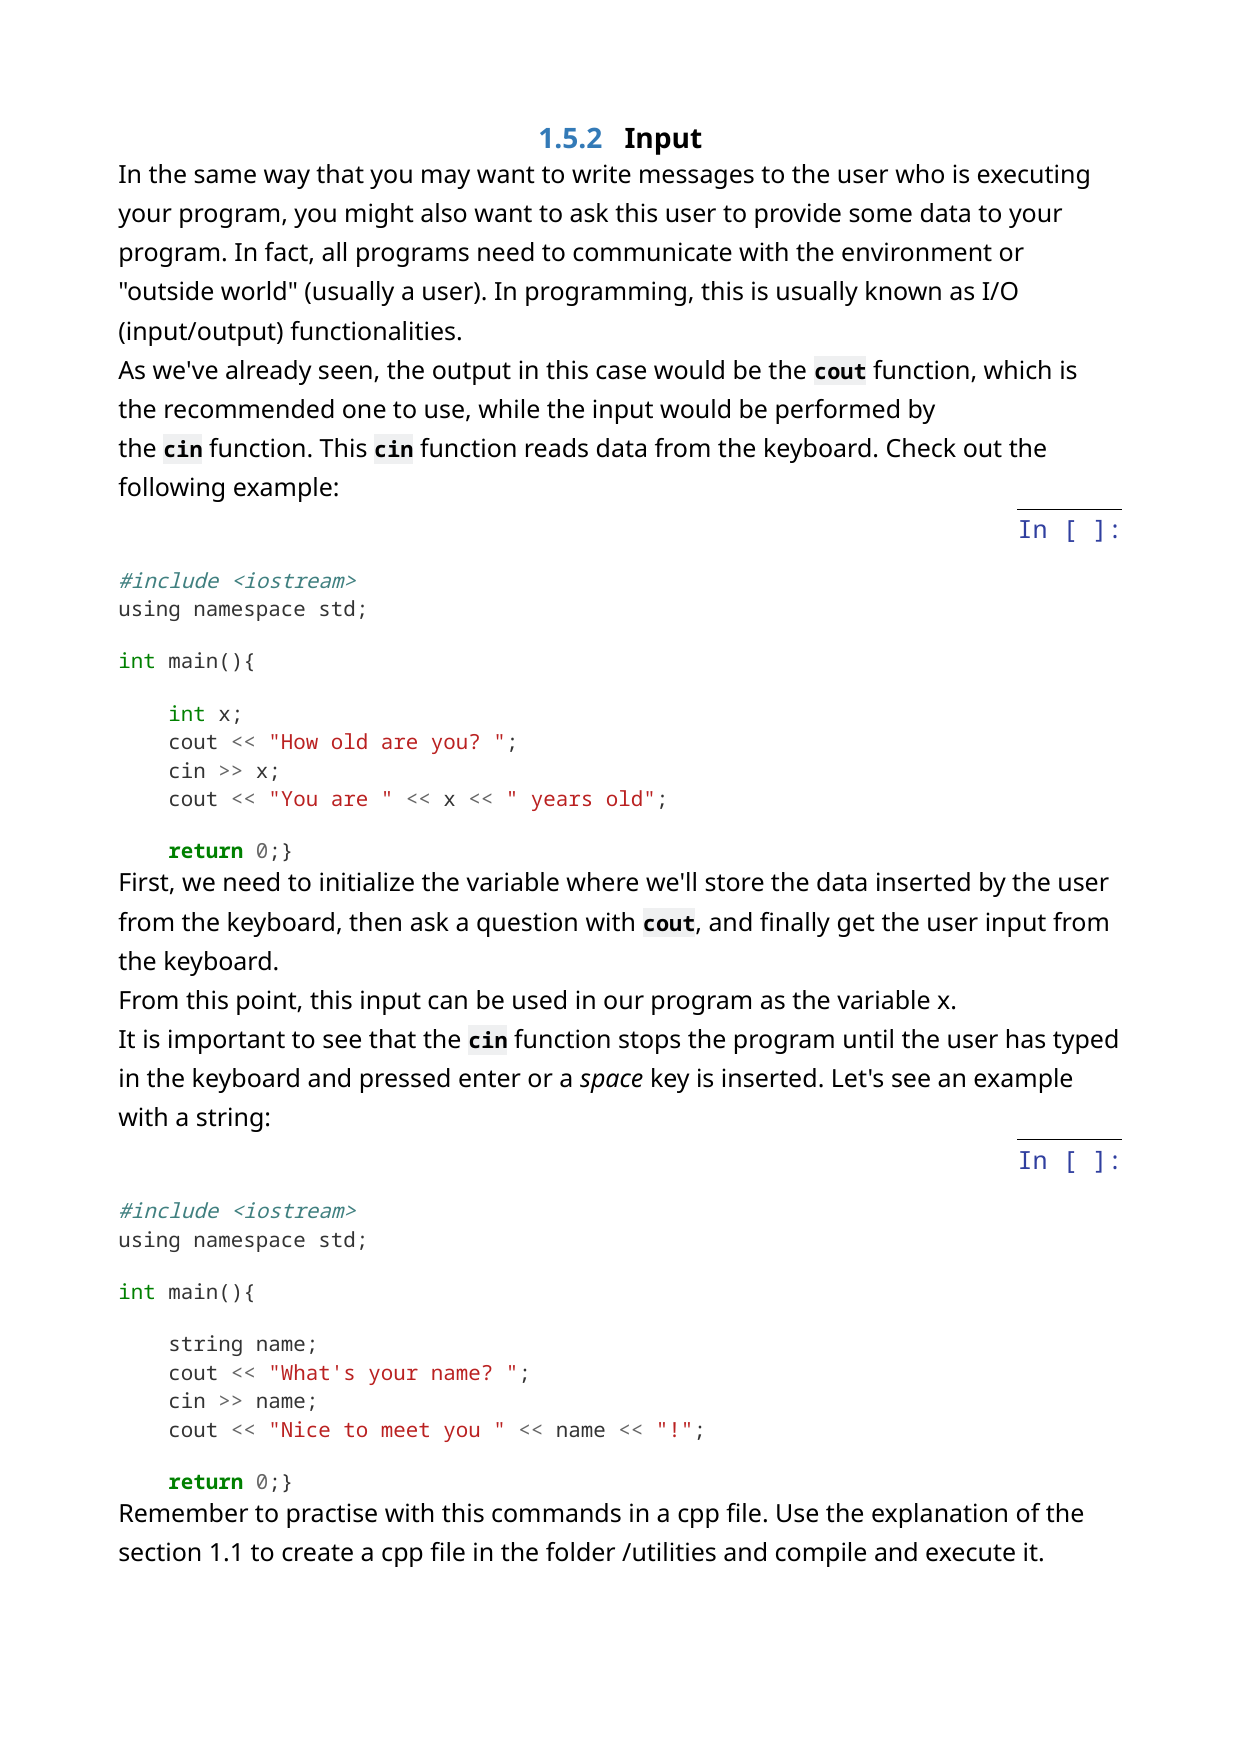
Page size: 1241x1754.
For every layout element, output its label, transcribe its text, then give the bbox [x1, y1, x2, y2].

text cout << "You are " << x << " years old"; [118, 784, 1122, 813]
text #include <iostream> [118, 566, 1122, 594]
text In [ ]: [118, 509, 1122, 546]
text int x; [118, 699, 1122, 727]
text string name; [118, 1329, 1122, 1358]
text As we've already seen, the output in this case would be the cout function, which is the recommended one to use, while the input would be performed by the cin function. This cin function reads data from the keyboard. Check out the following example: [118, 352, 1122, 504]
text cin >> x; [118, 756, 1122, 784]
text using namespace std; [118, 1225, 1122, 1253]
subtitle 1.5.2 Input [118, 118, 1122, 156]
text From this point, this input can be used in our program as the variable x. [118, 983, 1122, 1017]
text cout << "Nice to meet you " << name << "!"; [118, 1415, 1122, 1443]
text return 0;} [118, 837, 1122, 865]
text Remember to practise with this commands in a cpp file. Use the explanation of the section 1.1 to create a cpp file in the folder /utilities and compile and execute it. [118, 1495, 1122, 1569]
text int main(){ [118, 1277, 1122, 1305]
text cout << "How old are you? "; [118, 727, 1122, 756]
text cin >> name; [118, 1386, 1122, 1415]
text return 0;} [118, 1467, 1122, 1495]
text It is important to see that the cin function stops the program until the user has typed in the keyboard and pressed enter or a space key is inserted. Let's see an example with a string: [118, 1022, 1122, 1134]
text int main(){ [118, 647, 1122, 675]
text First, we need to initialize the variable where we'll store the data inserted by the user from the keyboard, then ask a question with cout, and finally get the user input from the keyboard. [118, 865, 1122, 977]
text In [ ]: [118, 1139, 1122, 1176]
text #include <iostream> [118, 1196, 1122, 1225]
text using namespace std; [118, 594, 1122, 623]
text cout << "What's your name? "; [118, 1358, 1122, 1386]
text In the same way that you may want to write messages to the user who is executing your program, you might also want to ask this user to provide some data to your program. In fact, all programs need to communicate with the environment or "outside world" (usually a user). In programming, this is usually known as I/O (input/output) functionalities. [118, 156, 1122, 347]
